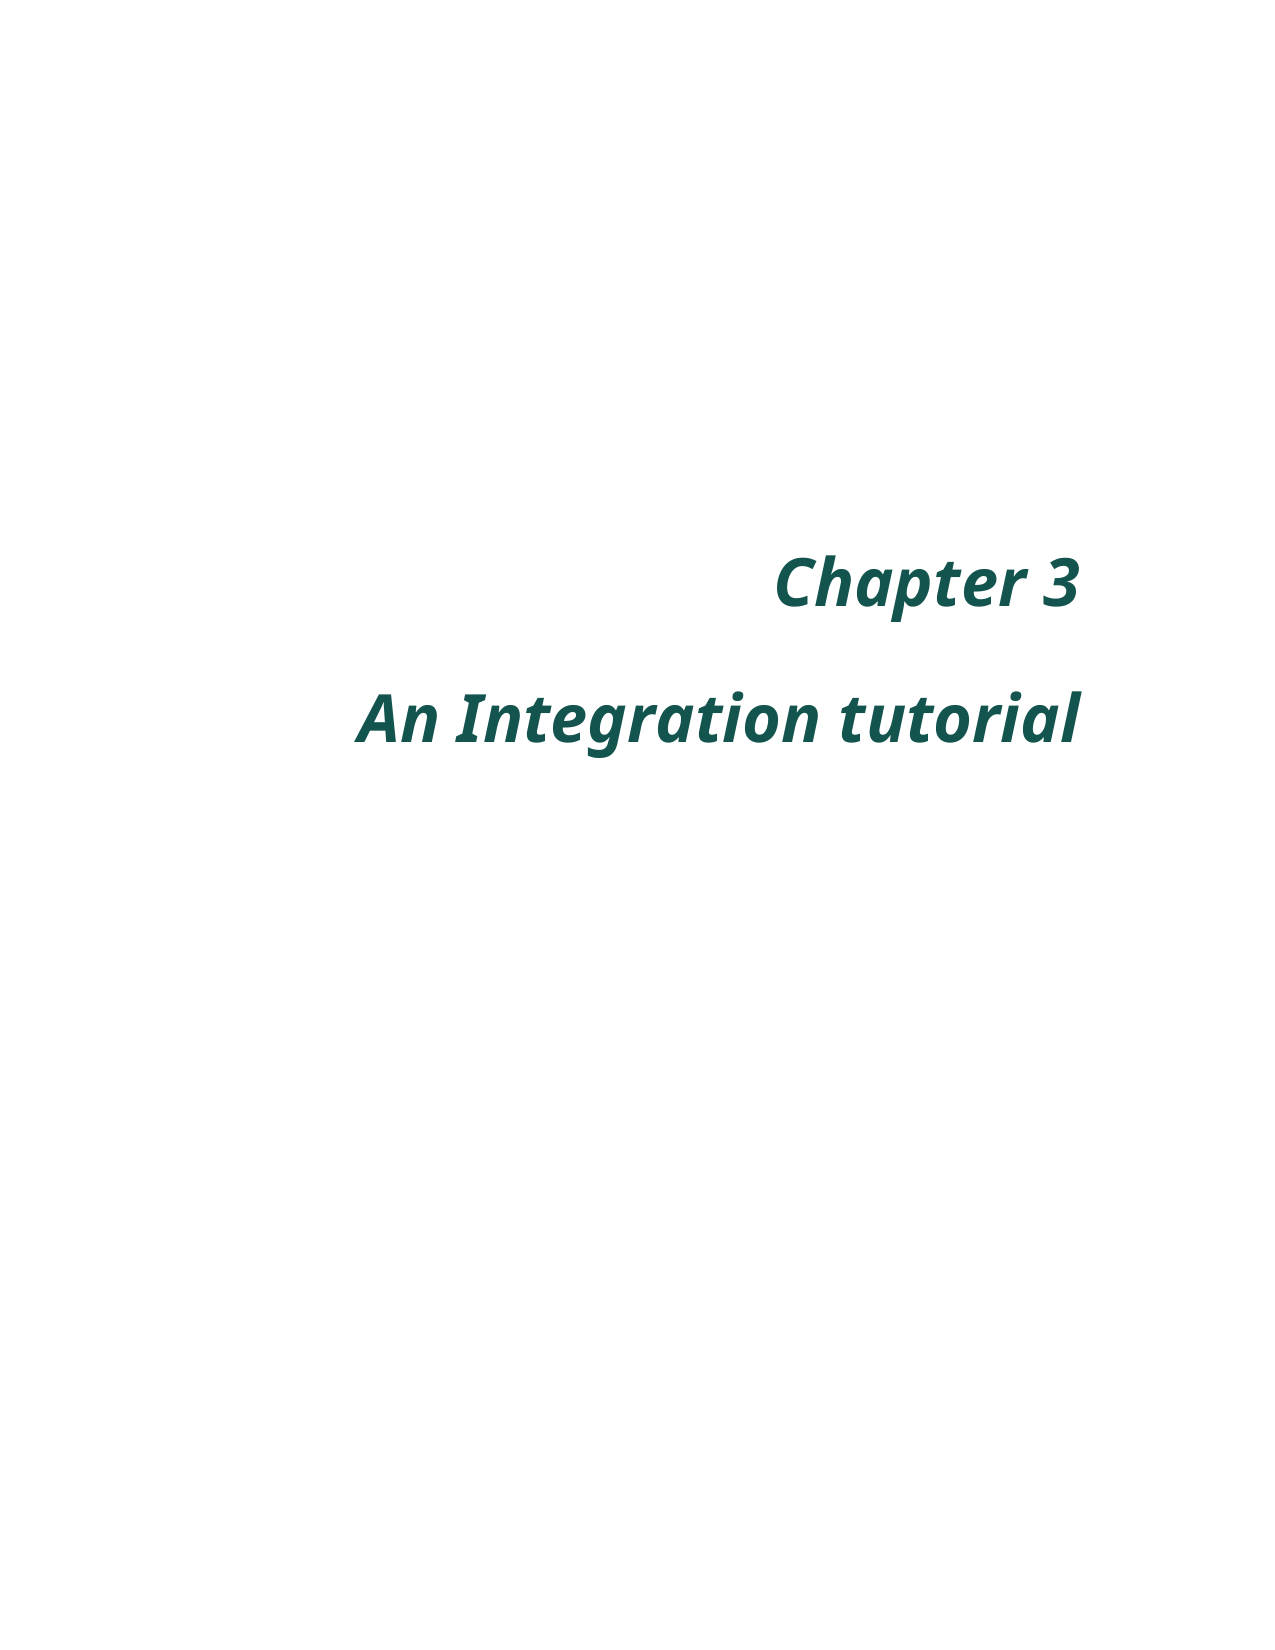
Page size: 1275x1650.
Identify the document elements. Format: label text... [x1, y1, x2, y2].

subtitle Chapter 3 An Integration tutorial [187, 535, 1087, 762]
